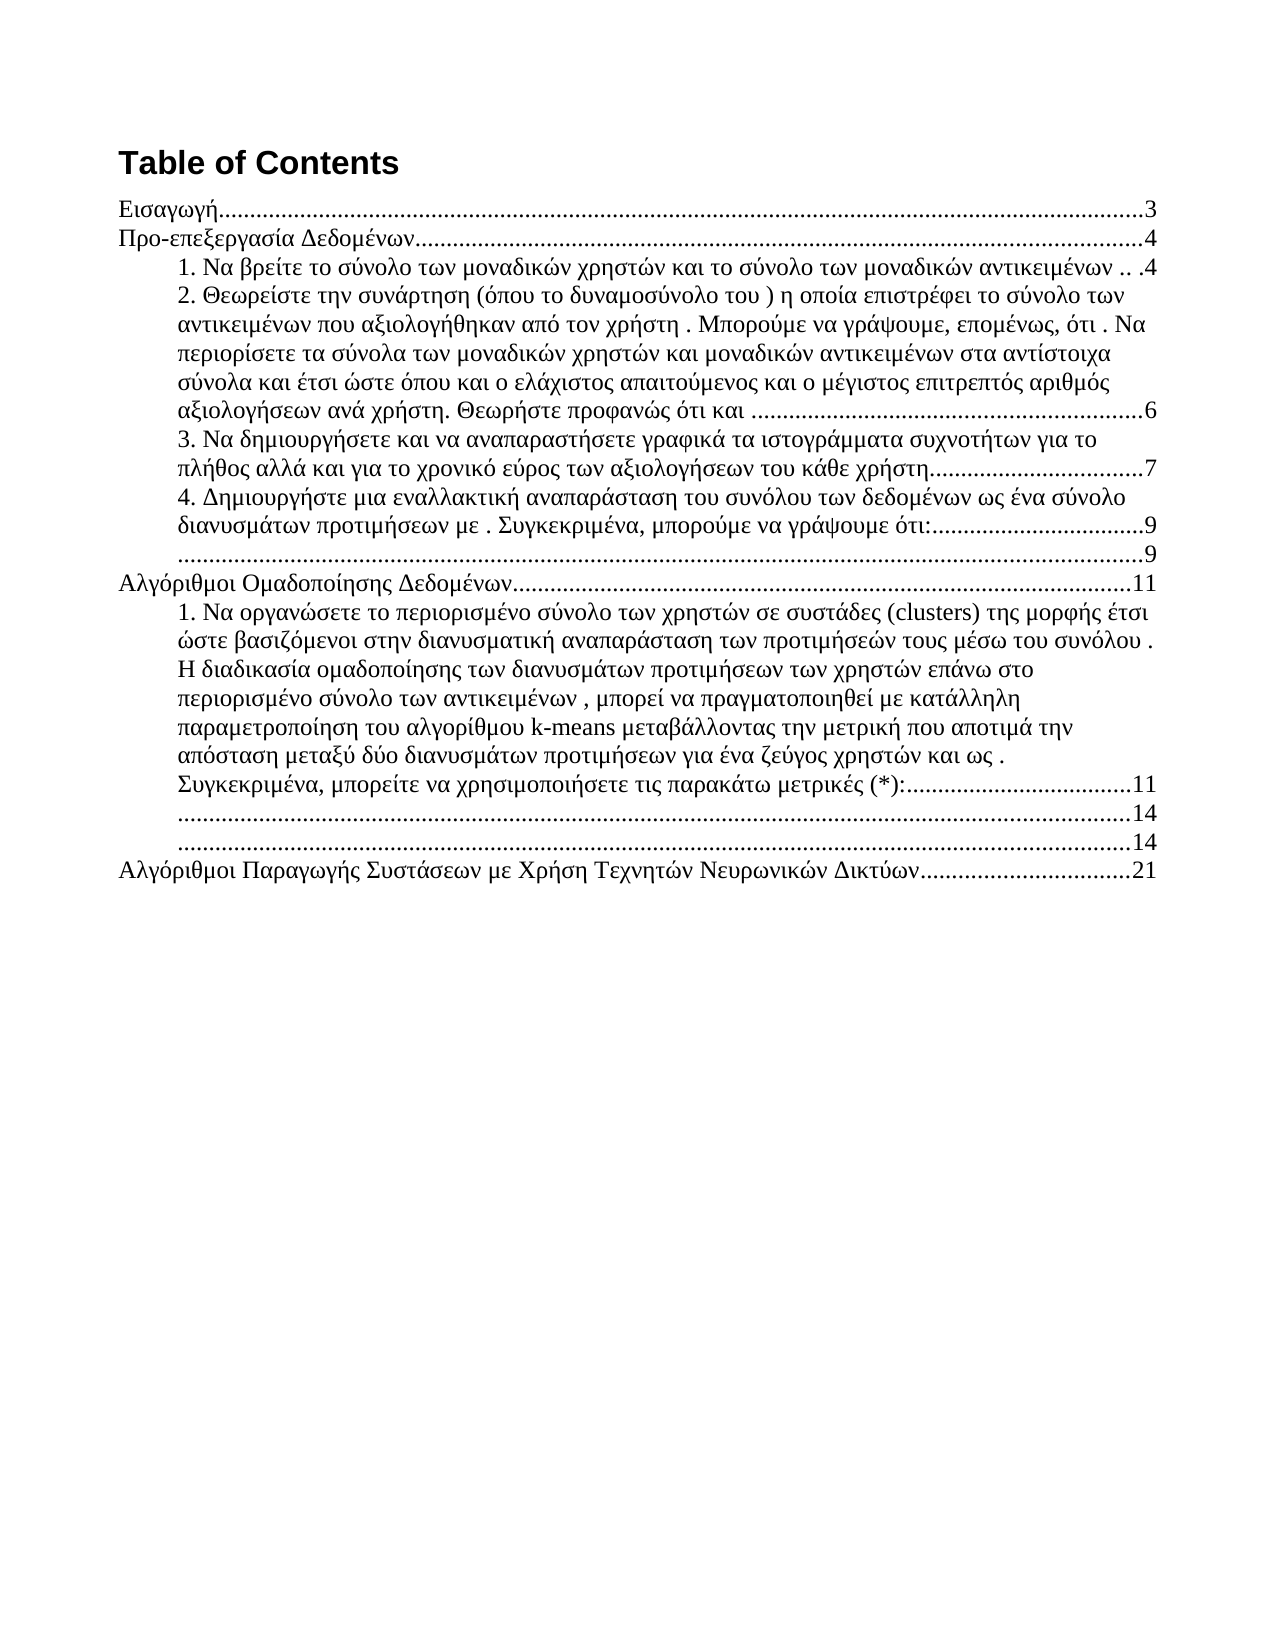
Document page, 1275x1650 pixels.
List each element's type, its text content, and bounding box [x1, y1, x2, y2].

text 14 [177, 827, 1157, 855]
text 9 [177, 539, 1157, 568]
text 14 [177, 798, 1157, 827]
text Αλγόριθμοι Ομαδοποίησης Δεδομένων 11 [118, 568, 1157, 597]
text Αλγόριθμοι Παραγωγής Συστάσεων με Χρήση Τεχνητών Νευρωνικών Δικτύων 21 [118, 855, 1157, 884]
subtitle Table of Contents [118, 143, 1157, 182]
text Εισαγωγή 3 [118, 194, 1157, 223]
text 2. Θεωρείστε την συνάρτηση (όπου το δυναμοσύνολο του ) η οποία επιστρέφει το σύνολο των αντικειμένων που αξιολογήθηκαν από τον χρήστη . Μπορούμε να γράψουμε, επομένως, ότι . Να περιορίσετε τα σύνολα των μοναδικών χρηστών και μοναδικών αντικειμένων στα αντίστοιχα σύνολα και έτσι ώστε όπου και ο ελάχιστος απαιτούμενος και ο μέγιστος επιτρεπτός αριθμός αξιολογήσεων ανά χρήστη. Θεωρήστε προφανώς ότι και . 6 [177, 280, 1157, 424]
text Προ-επεξεργασία Δεδομένων 4 [118, 223, 1157, 252]
text 3. Να δημιουργήσετε και να αναπαραστήσετε γραφικά τα ιστογράμματα συχνοτήτων για το πλήθος αλλά και για το χρονικό εύρος των αξιολογήσεων του κάθε χρήστη. 7 [177, 424, 1157, 482]
text 4. Δημιουργήστε μια εναλλακτική αναπαράσταση του συνόλου των δεδομένων ως ένα σύνολο διανυσμάτων προτιμήσεων με . Συγκεκριμένα, μπορούμε να γράψουμε ότι: 9 [177, 482, 1157, 539]
text 1. Να οργανώσετε το περιορισμένο σύνολο των χρηστών σε συστάδες (clusters) της μορφής έτσι ώστε βασιζόμενοι στην διανυσματική αναπαράσταση των προτιμήσεών τους μέσω του συνόλου . Η διαδικασία ομαδοποίησης των διανυσμάτων προτιμήσεων των χρηστών επάνω στο περιορισμένο σύνολο των αντικειμένων , μπορεί να πραγματοποιηθεί με κατάλληλη παραμετροποίηση του αλγορίθμου k-means μεταβάλλοντας την μετρική που αποτιμά την απόσταση μεταξύ δύο διανυσμάτων προτιμήσεων για ένα ζεύγος χρηστών και ως . Συγκεκριμένα, μπορείτε να χρησιμοποιήσετε τις παρακάτω μετρικές (*): 11 [177, 597, 1157, 798]
text 1. Να βρείτε το σύνολο των μοναδικών χρηστών και το σύνολο των μοναδικών αντικειμένων . 4 [177, 252, 1157, 280]
